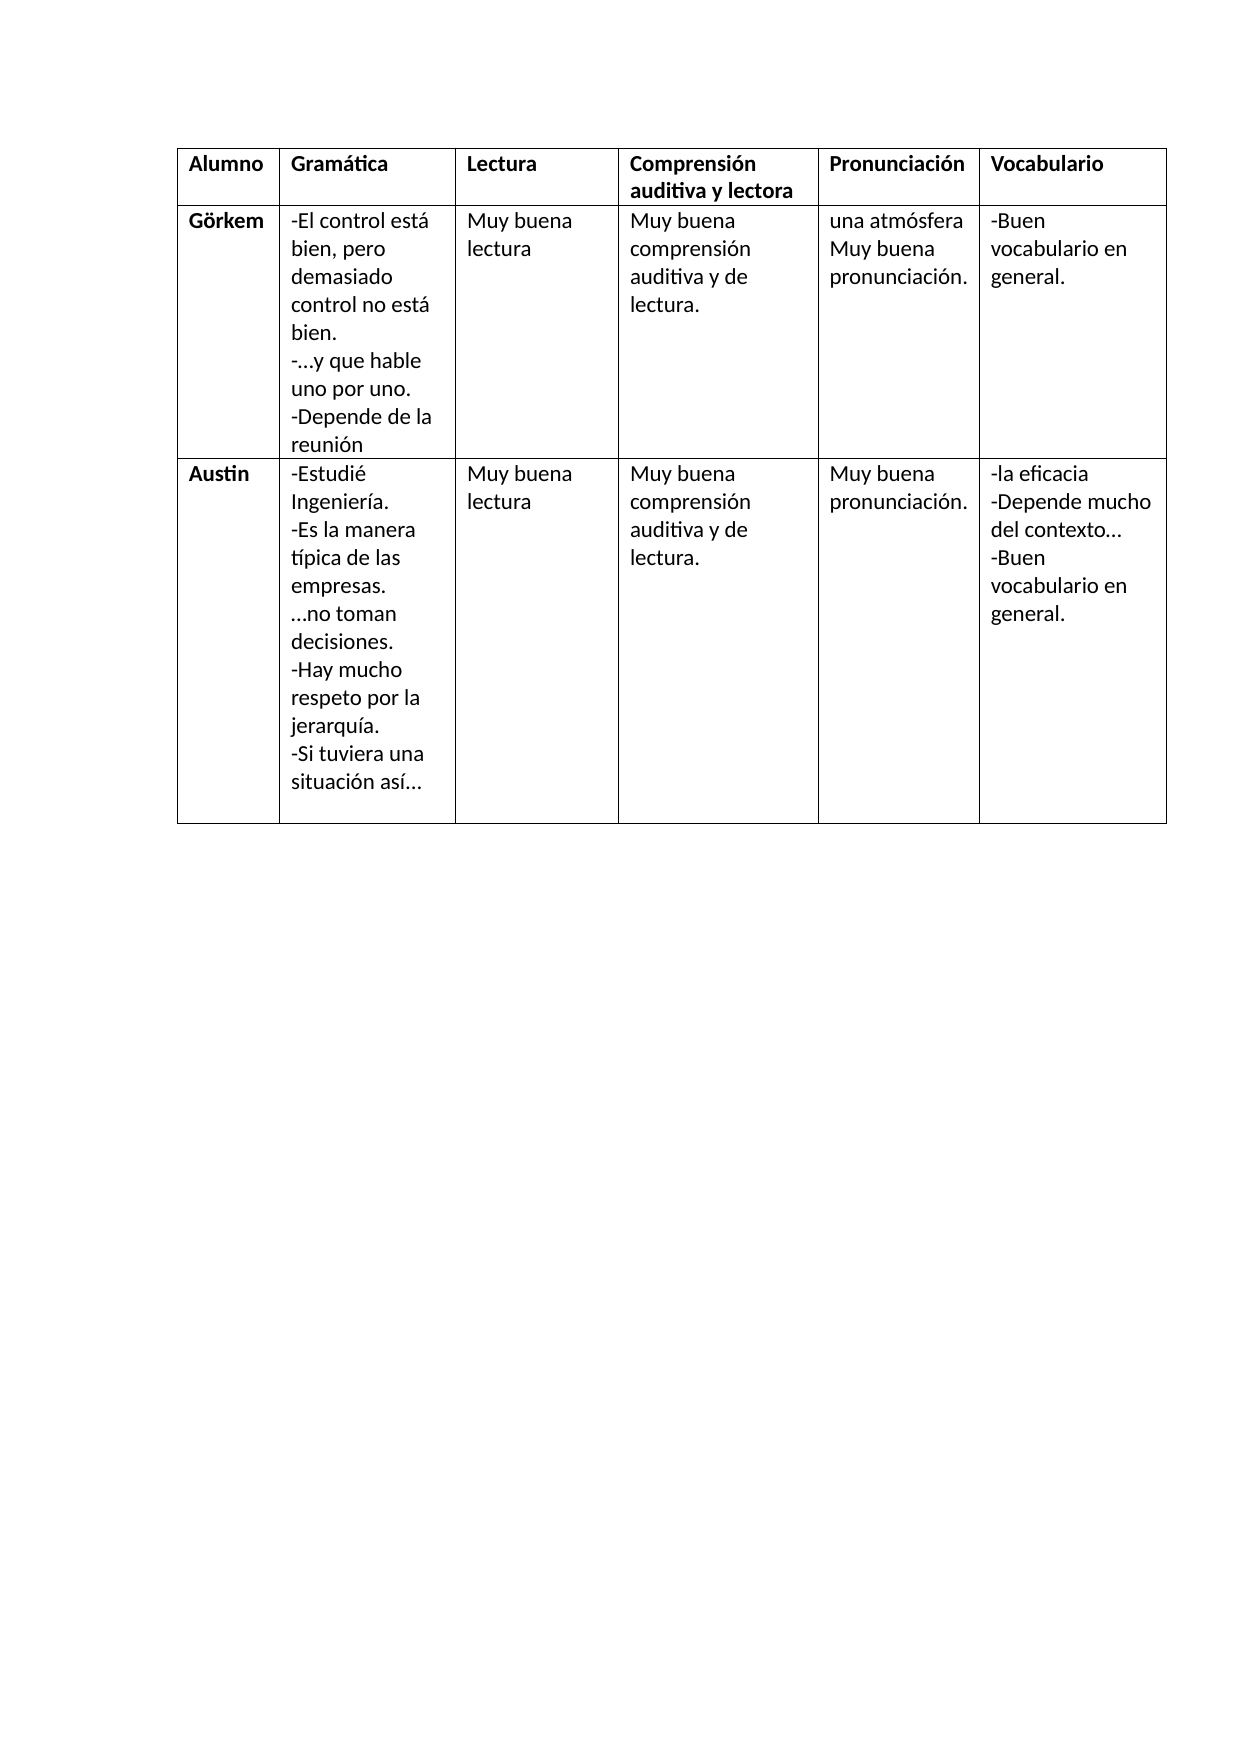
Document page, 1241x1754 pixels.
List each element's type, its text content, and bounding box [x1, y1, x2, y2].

table_header Pronunciación [819, 149, 979, 205]
table_header Comprensión auditiva y lectora [619, 149, 818, 205]
table_cell Muy buena comprensión auditiva y de lectura. [619, 459, 818, 823]
table_cell Muy buena lectura [456, 459, 618, 823]
table_cell Austin [178, 459, 279, 823]
table_header Gramática [280, 149, 455, 205]
table_header Vocabulario [980, 149, 1166, 205]
table_cell -la eficacia -Depende mucho del contexto… -Buen vocabulario en general. [980, 459, 1166, 823]
table_cell Muy buena comprensión auditiva y de lectura. [619, 206, 818, 458]
table_cell Muy buena lectura [456, 206, 618, 458]
table_cell Muy buena pronunciación. [819, 459, 979, 823]
table_header Lectura [456, 149, 618, 205]
table_cell -Estudié Ingeniería. -Es la manera típica de las empresas. …no toman decisiones. -Hay mucho respeto por la jerarquía. -Si tuviera una situación así... [280, 459, 455, 823]
table_header Alumno [178, 149, 279, 205]
table_cell una atmósfera Muy buena pronunciación. [819, 206, 979, 458]
table_cell -Buen vocabulario en general. [980, 206, 1166, 458]
table_cell Görkem [178, 206, 279, 458]
table_cell -El control está bien, pero demasiado control no está bien. -…y que hable uno por uno. -Depende de la reunión [280, 206, 455, 458]
